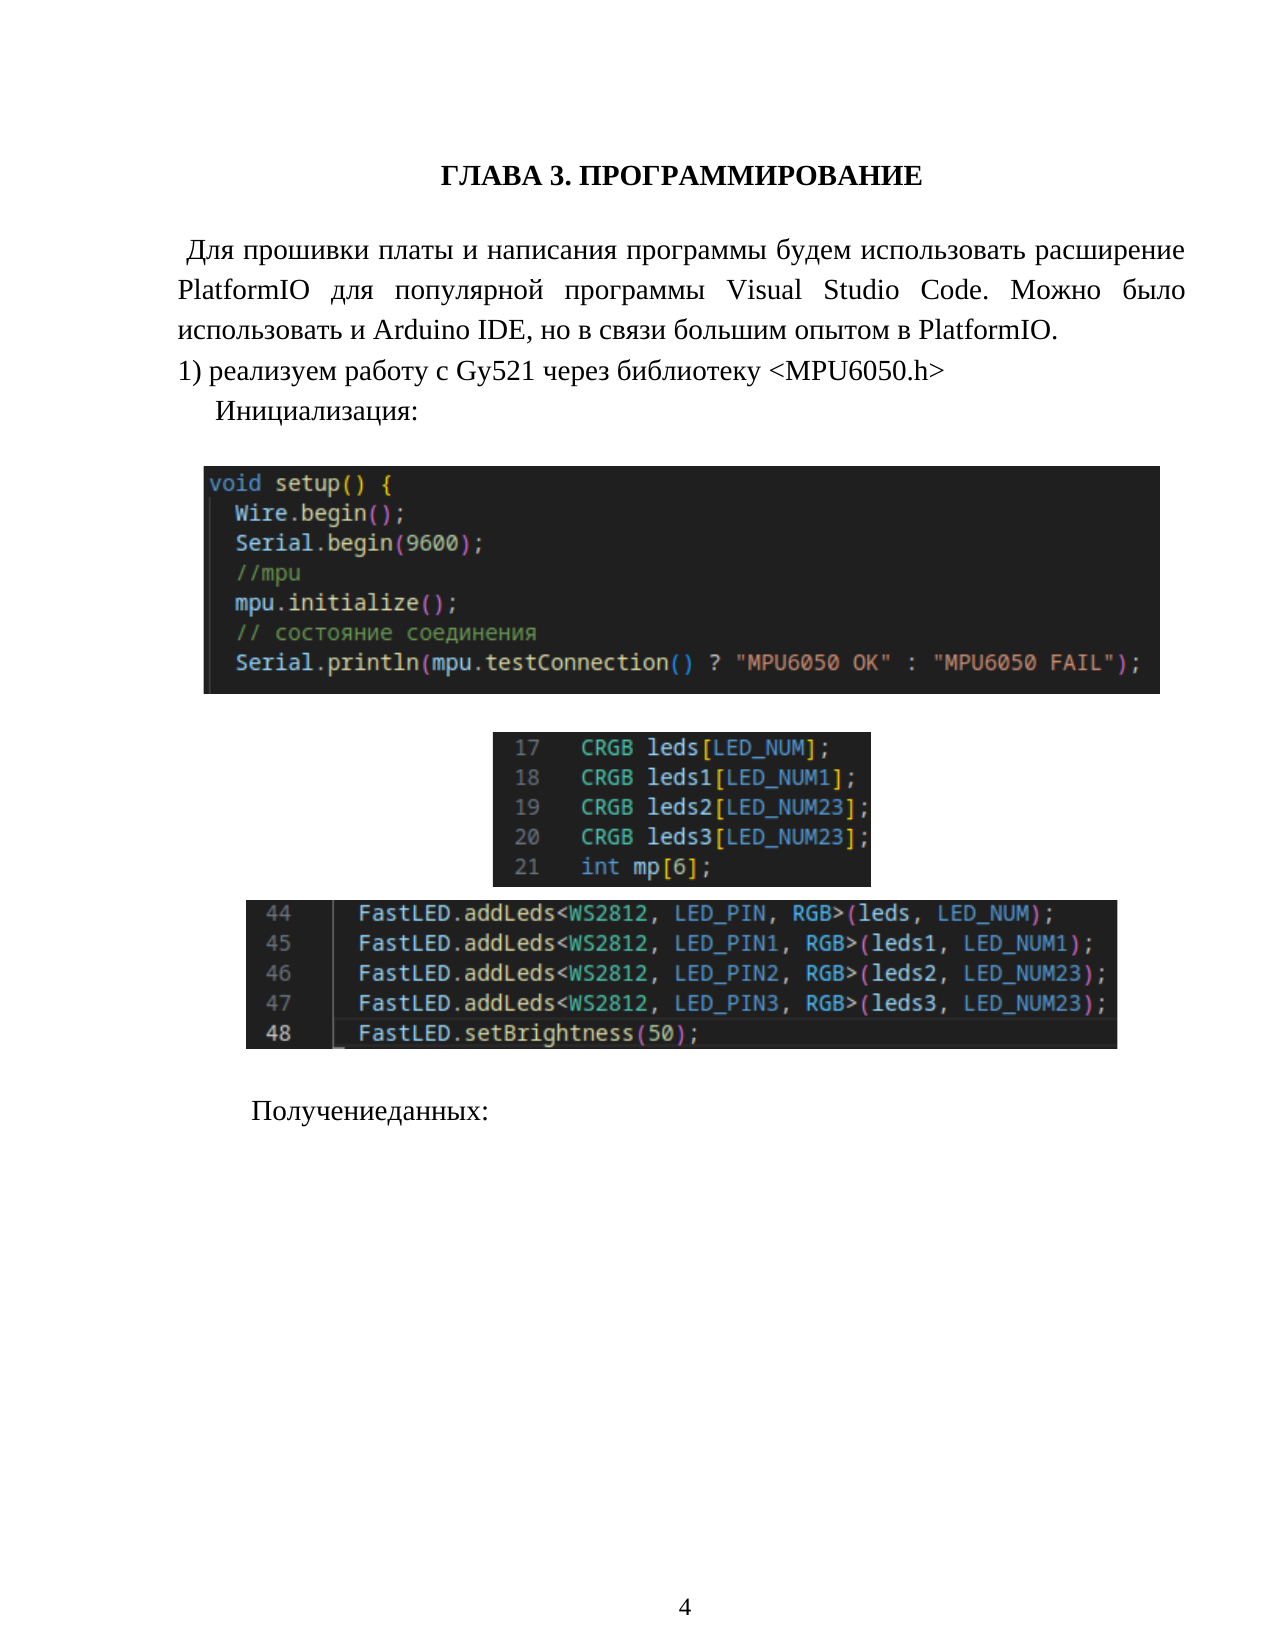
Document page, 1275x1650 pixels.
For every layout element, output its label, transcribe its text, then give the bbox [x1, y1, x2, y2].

picture [246, 900, 1118, 1049]
text Получениеданных: [177, 1093, 1186, 1127]
picture [492, 732, 871, 887]
text ГЛАВА 3. ПРОГРАММИРОВАНИЕ [177, 158, 1186, 192]
picture [203, 466, 1160, 694]
text Инициализация: [177, 393, 1186, 426]
text Для прошивки платы и написания программы будем использовать расширение PlatformIO для популярной программы Visual Studio Code. Можно было использовать и Arduino IDE, но в связи большим опытом в PlatformIO. [177, 232, 1186, 346]
list 1) реализуем работу с Gy521 через библиотеку <MPU6050.h> [140, 353, 1186, 386]
